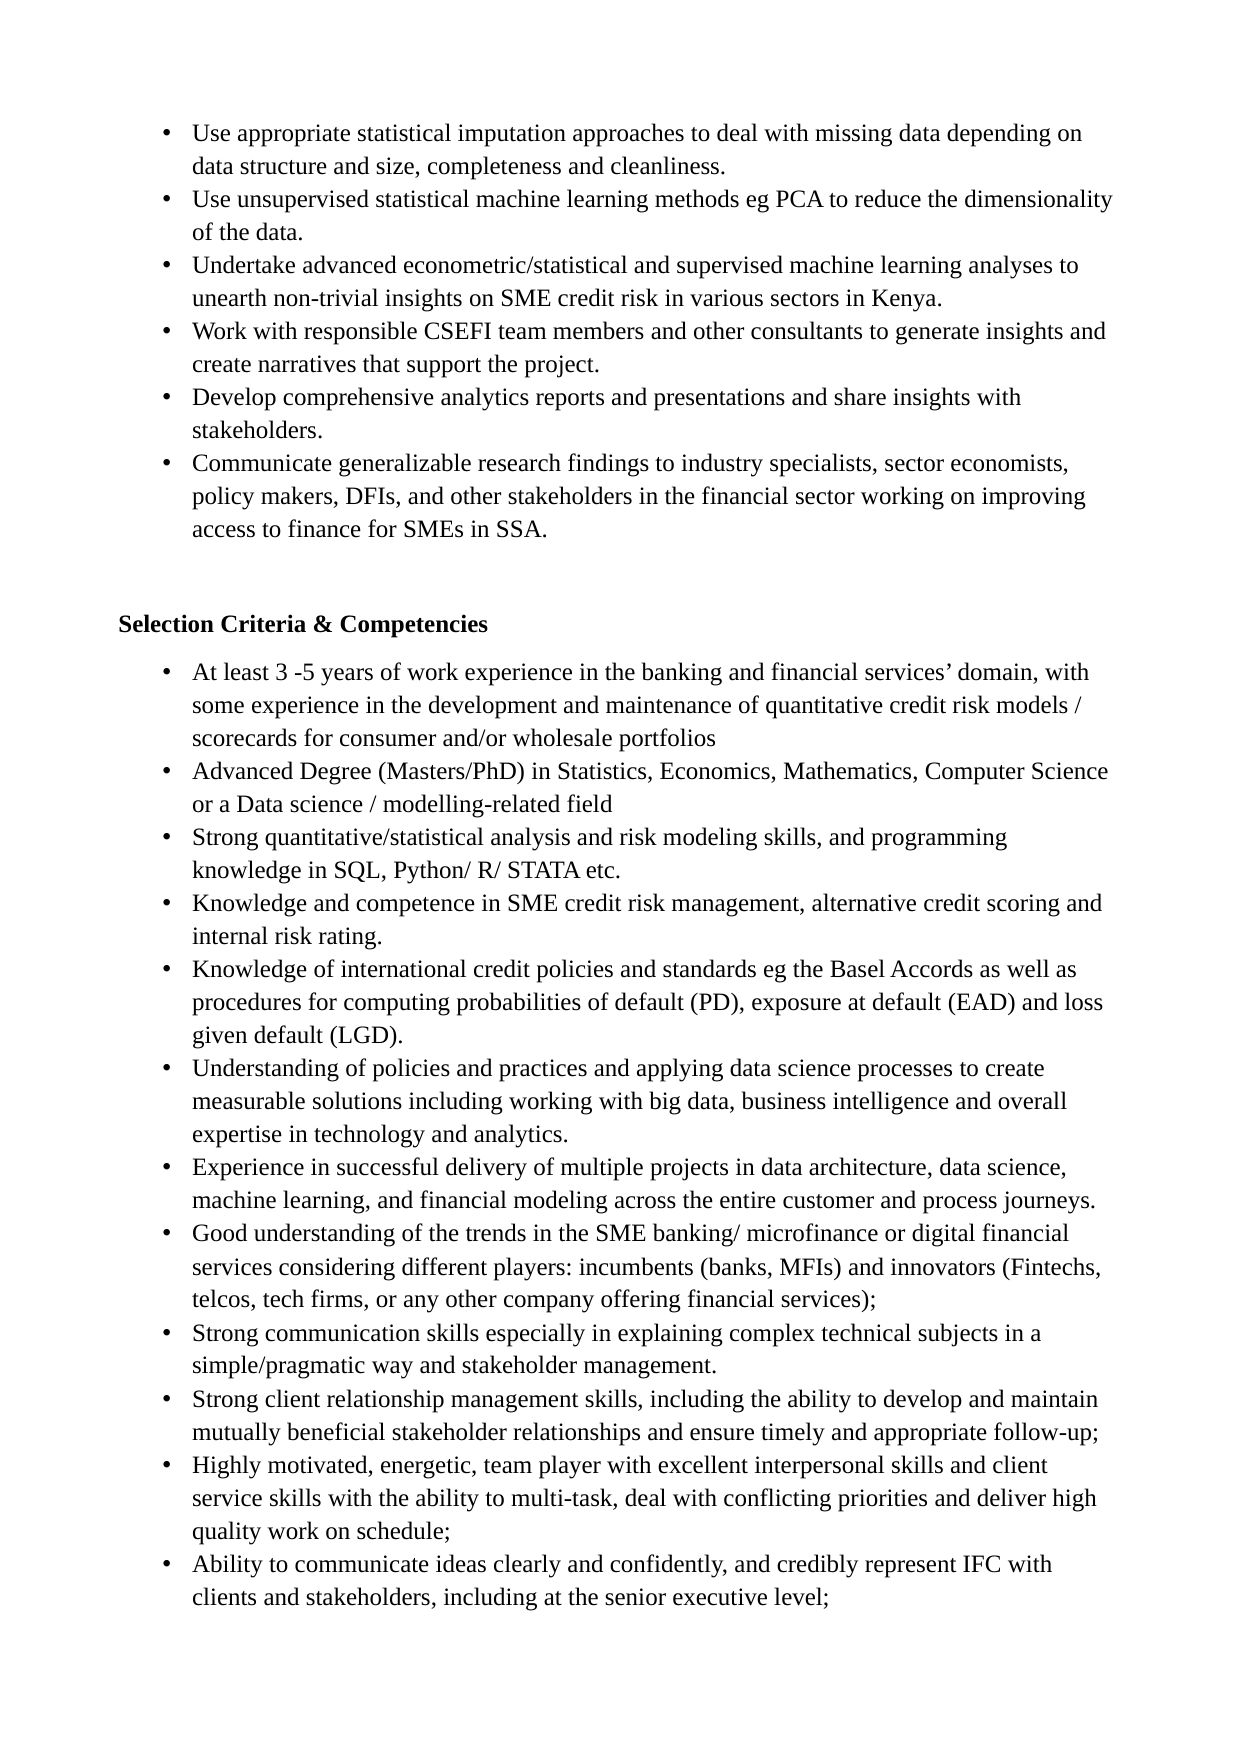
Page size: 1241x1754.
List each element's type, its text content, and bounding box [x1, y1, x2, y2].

list Highly motivated, energetic, team player with excellent interpersonal skills and client service skills with the ability to multi-task, deal with conflicting priorities and deliver high quality work on schedule; [162, 1450, 1122, 1544]
list Advanced Degree (Masters/PhD) in Statistics, Economics, Mathematics, Computer Science or a Data science / modelling-related field [162, 756, 1122, 818]
list Communicate generalizable research findings to industry specialists, sector economists, policy makers, DFIs, and other stakeholders in the financial sector working on improving access to finance for SMEs in SSA. [162, 448, 1122, 543]
list Use appropriate statistical imputation approaches to deal with missing data depending on data structure and size, completeness and cleanliness. [162, 118, 1122, 180]
list Develop comprehensive analytics reports and presentations and share insights with stakeholders. [162, 382, 1122, 444]
list Understanding of policies and practices and applying data science processes to create measurable solutions including working with big data, business intelligence and overall expertise in technology and analytics. [162, 1053, 1122, 1148]
list Undertake advanced econometric/statistical and supervised machine learning analyses to unearth non-trivial insights on SME credit risk in various sectors in Kenya. [162, 250, 1122, 312]
list Use unsupervised statistical machine learning methods eg PCA to reduce the dimensionality of the data. [162, 184, 1122, 246]
list Strong quantitative/statistical analysis and risk modeling skills, and programming knowledge in SQL, Python/ R/ STATA etc. [162, 822, 1122, 884]
list Strong communication skills especially in explaining complex technical subjects in a simple/pragmatic way and stakeholder management. [162, 1318, 1122, 1379]
list Experience in successful delivery of multiple projects in data architecture, data science, machine learning, and financial modeling across the entire customer and process journeys. [162, 1152, 1122, 1214]
list Work with responsible CSEFI team members and other consultants to generate insights and create narratives that support the project. [162, 316, 1122, 378]
list Good understanding of the trends in the SME banking/ microfinance or digital financial services considering different players: incumbents (banks, MFIs) and innovators (Fintechs, telcos, tech firms, or any other company offering financial services); [162, 1218, 1122, 1313]
list Strong client relationship management skills, including the ability to develop and maintain mutually beneficial stakeholder relationships and ensure timely and appropriate follow-up; [162, 1384, 1122, 1445]
list Knowledge and competence in SME credit risk management, alternative credit scoring and internal risk rating. [162, 888, 1122, 950]
list Ability to communicate ideas clearly and confidently, and credibly represent IFC with clients and stakeholders, including at the senior executive level; [162, 1549, 1122, 1611]
list Knowledge of international credit policies and standards eg the Basel Accords as well as procedures for computing probabilities of default (PD), exposure at default (EAD) and loss given default (LGD). [162, 954, 1122, 1049]
list At least 3 -5 years of work experience in the banking and financial services’ domain, with some experience in the development and maintenance of quantitative credit risk models / scorecards for consumer and/or wholesale portfolios [162, 657, 1122, 752]
text Selection Criteria & Competencies [118, 609, 1122, 638]
